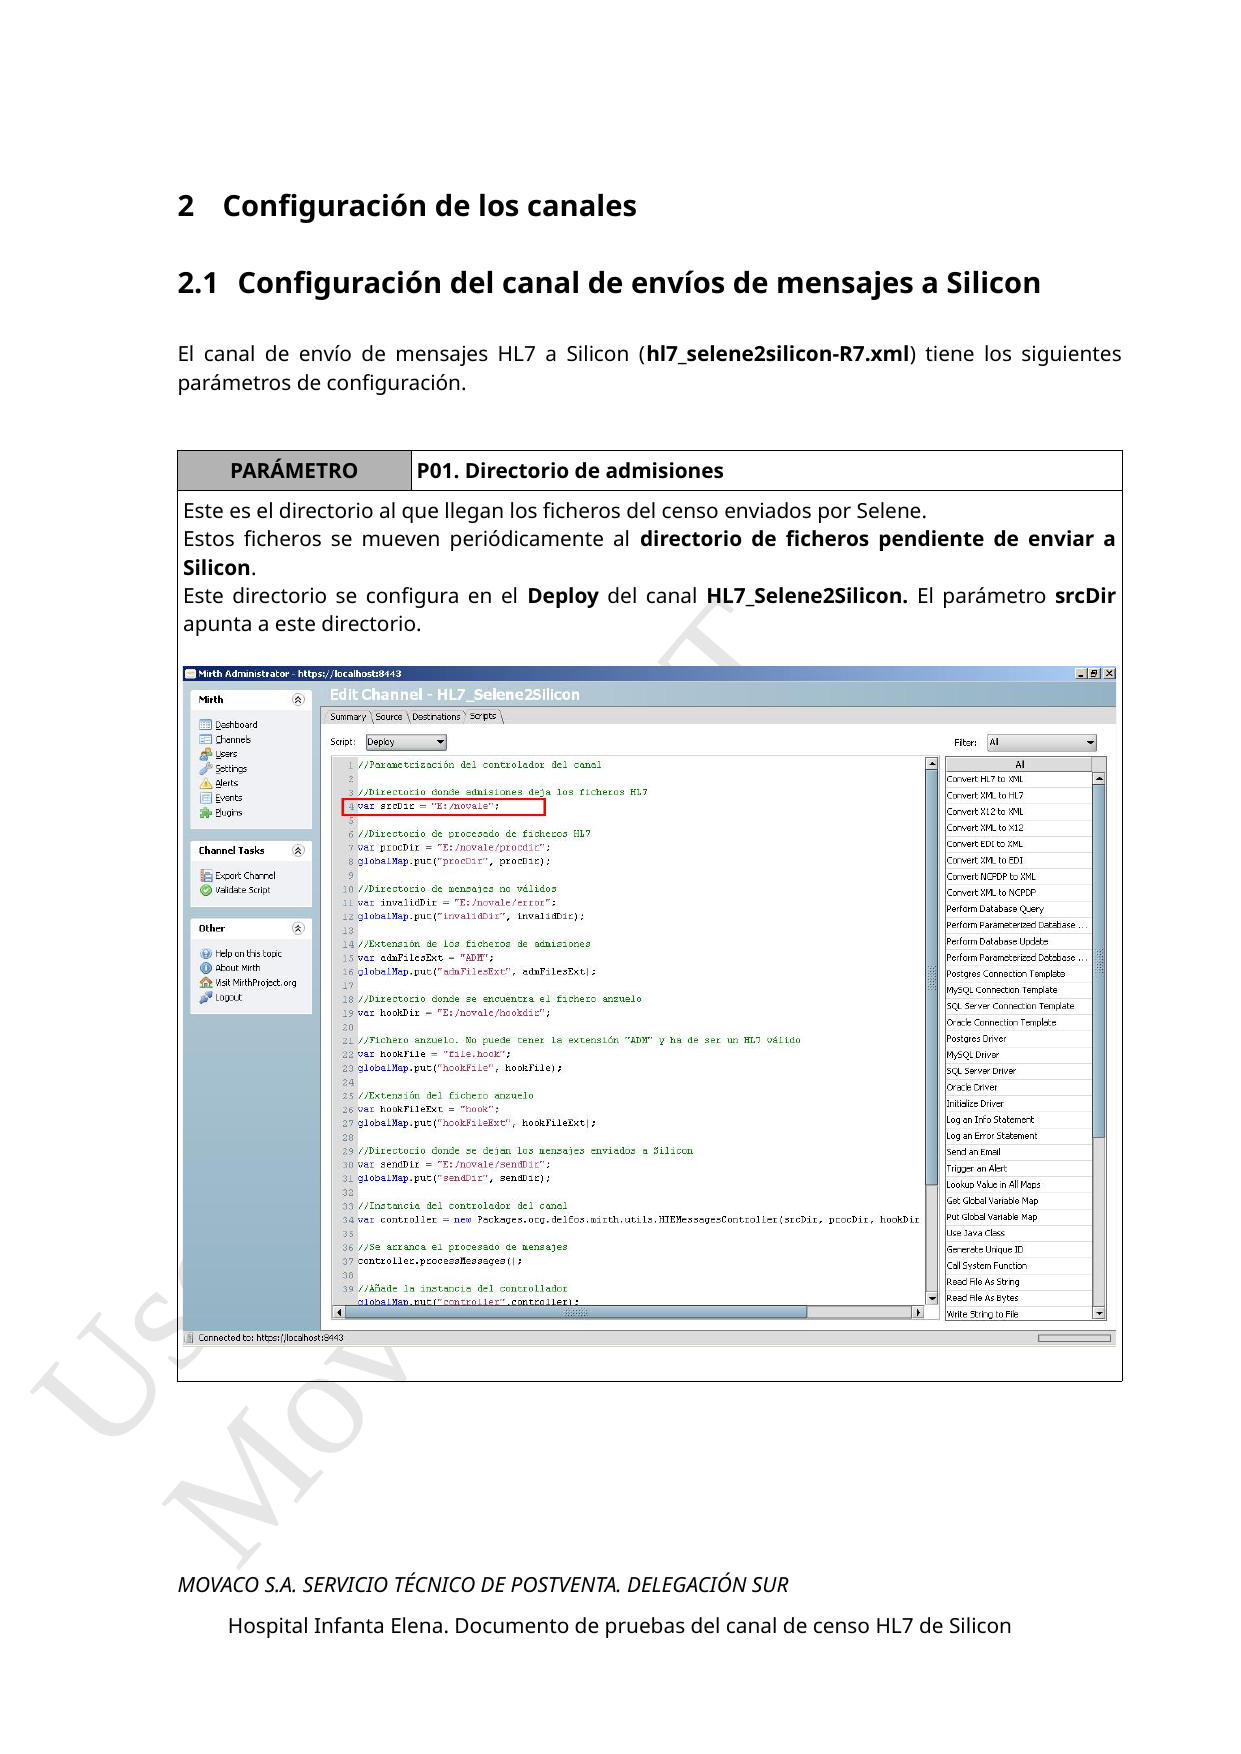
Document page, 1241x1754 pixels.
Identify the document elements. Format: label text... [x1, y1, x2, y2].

table_header P01. Directorio de admisiones [412, 451, 1122, 490]
subtitle Configuración de los canales [177, 185, 1122, 225]
table_cell Este es el directorio al que llegan los ficheros del censo enviados por Selene. Estos ficheros se mueven periódicamente al directorio de ficheros pendiente de enviar a Silicon. Este directorio se configura en el Deploy del canal HL7_Selene2Silicon. El parámetro srcDir apunta a este directorio. [178, 491, 1122, 1381]
subtitle Configuración del canal de envíos de mensajes a Silicon [177, 262, 1122, 302]
table_header PARÁMETRO [178, 451, 411, 490]
text El canal de envío de mensajes HL7 a Silicon (hl7_selene2silicon-R7.xml) tiene los siguientes parámetros de configuración. [177, 339, 1122, 396]
picture [182, 666, 1117, 1347]
